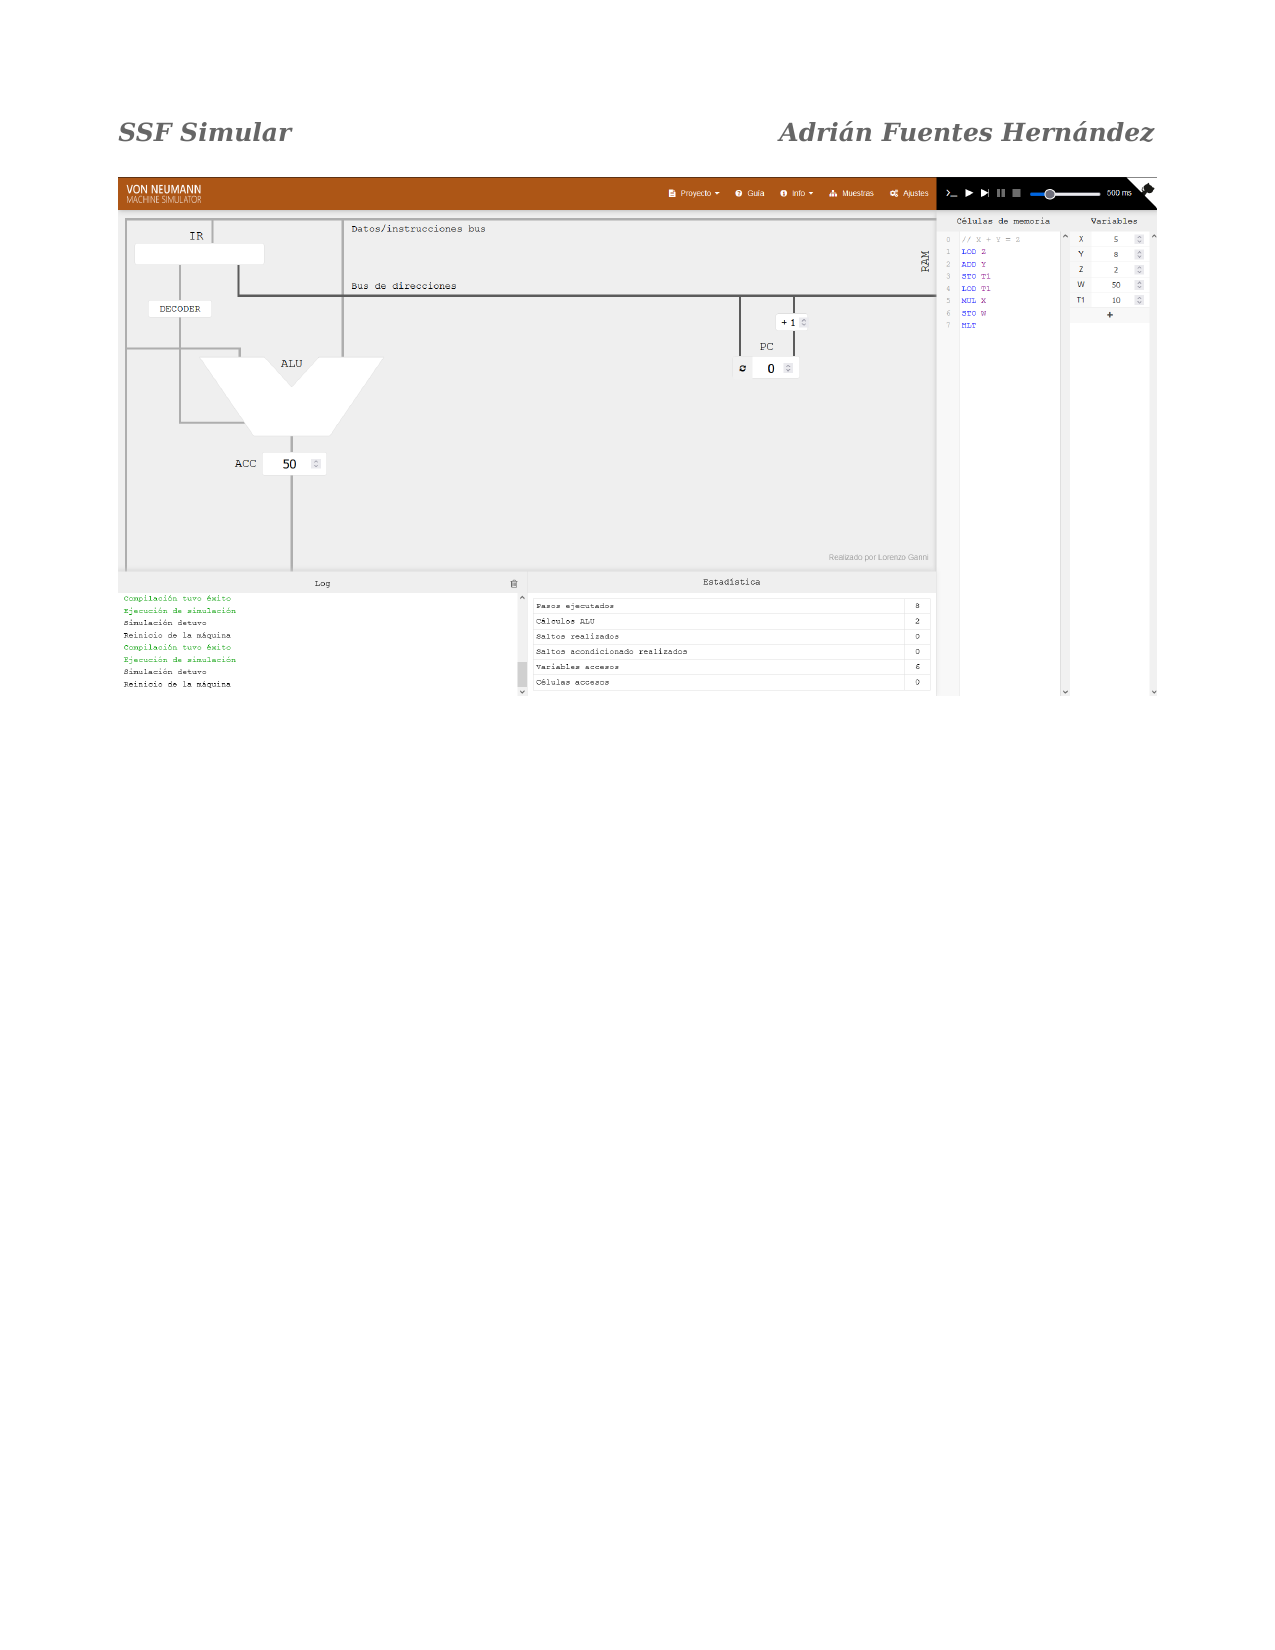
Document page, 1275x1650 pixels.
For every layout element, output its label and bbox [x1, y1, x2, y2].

picture [118, 177, 1157, 696]
